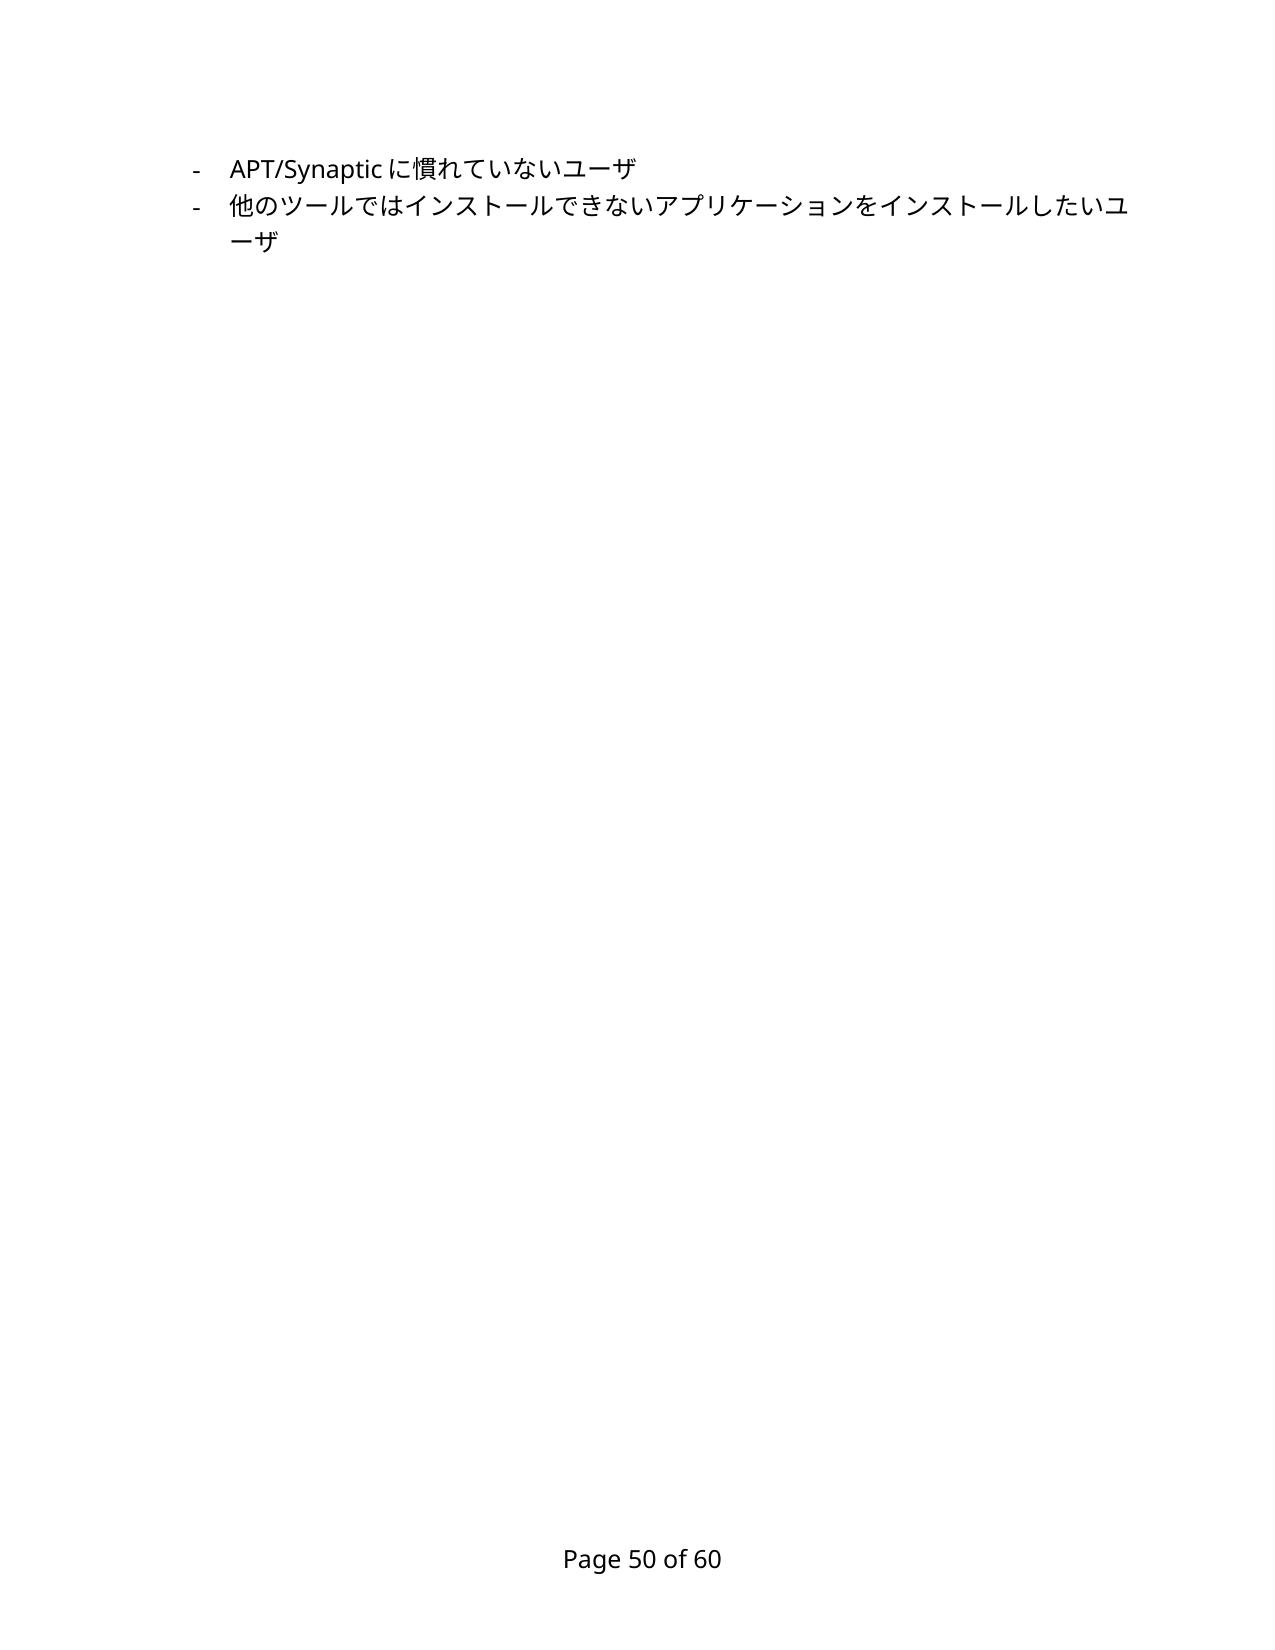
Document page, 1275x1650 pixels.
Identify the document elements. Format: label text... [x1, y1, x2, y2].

list 他のツールではインストールできないアプリケーションをインストールしたいユーザ [192, 186, 1130, 259]
list APT/Synapticに慣れていないユーザ [192, 150, 1130, 186]
